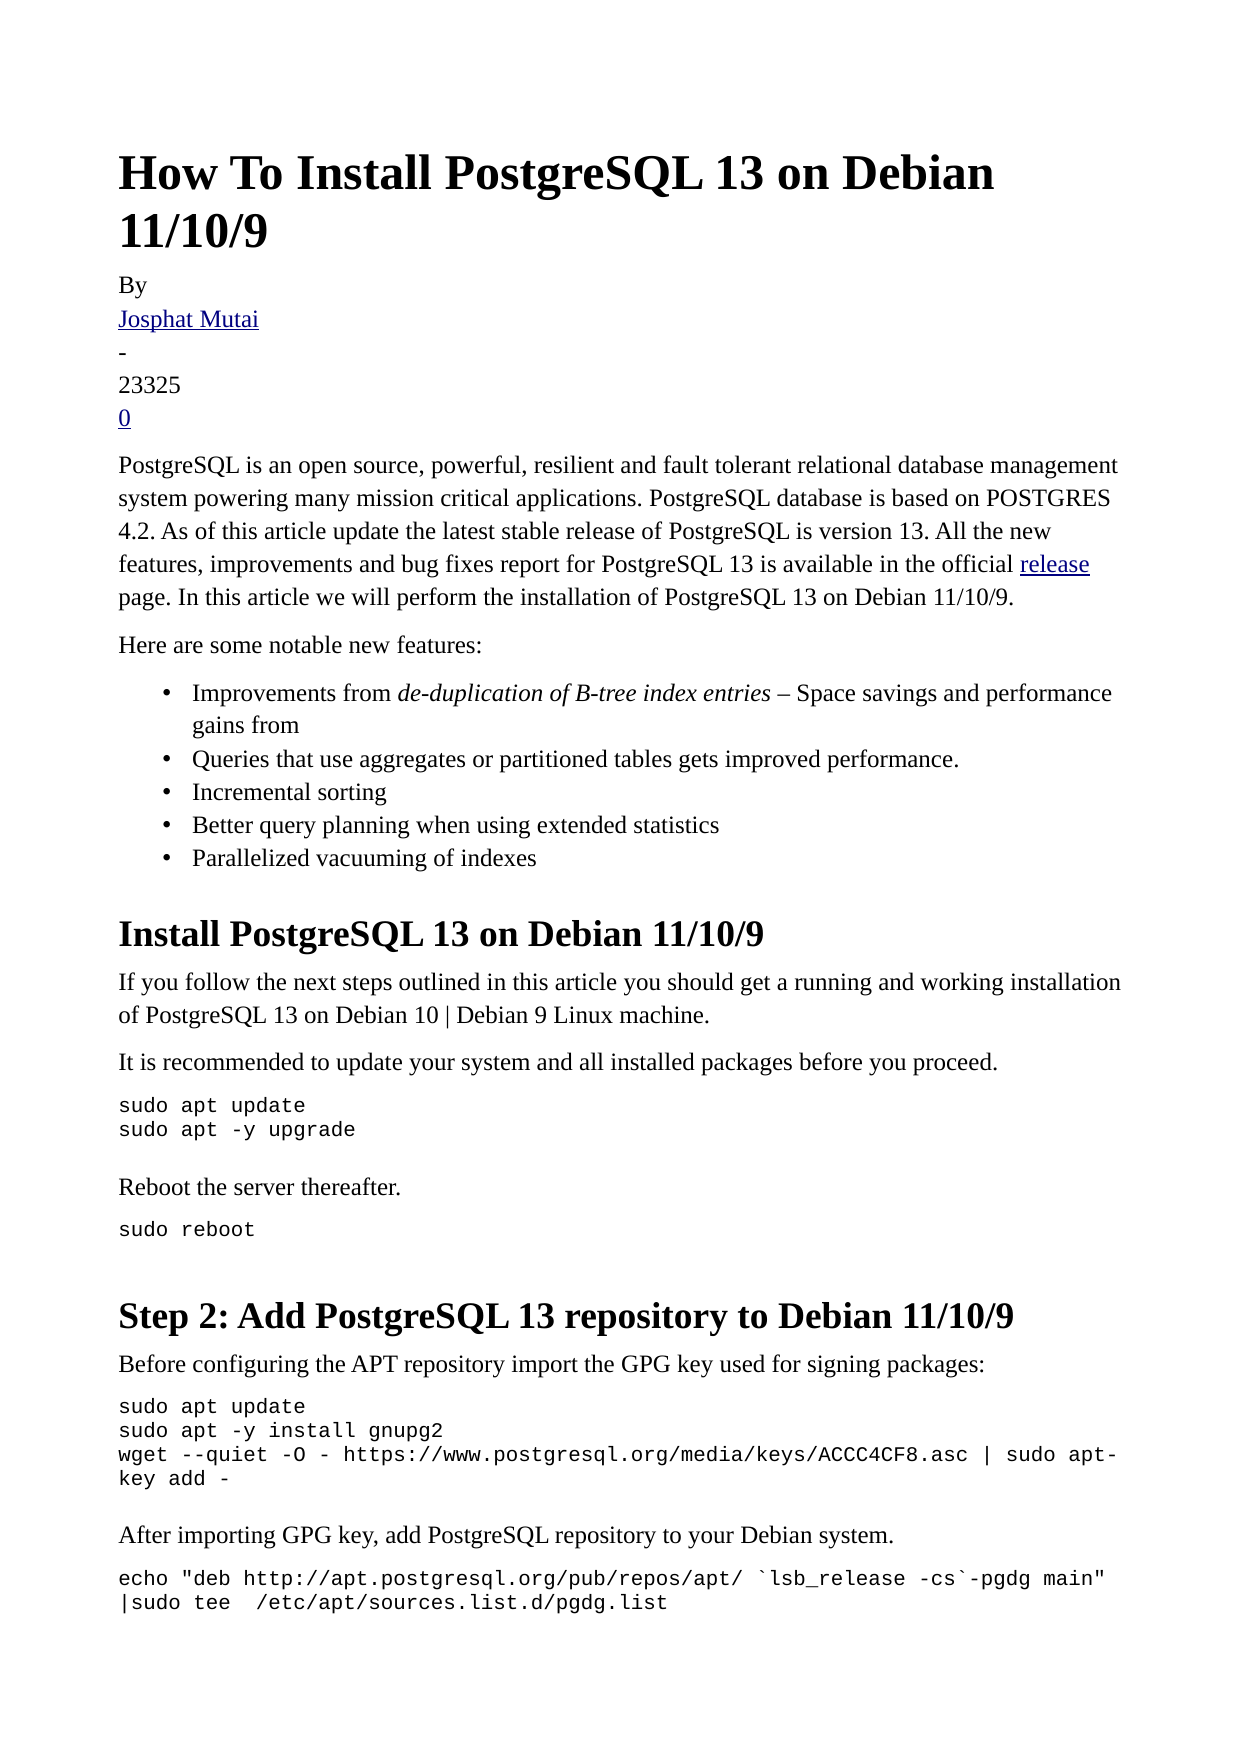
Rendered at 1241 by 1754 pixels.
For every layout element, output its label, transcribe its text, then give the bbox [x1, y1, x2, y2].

text It is recommended to update your system and all installed packages before you proceed. [118, 1047, 1122, 1076]
text sudo reboot [118, 1219, 1122, 1243]
list Queries that use aggregates or partitioned tables gets improved performance. [162, 744, 1122, 772]
list Incremental sorting [162, 777, 1122, 805]
text sudo apt update [118, 1397, 1122, 1420]
list Parallelized vacuuming of indexes [162, 843, 1122, 871]
text - [118, 337, 1122, 365]
text Here are some notable new features: [118, 630, 1122, 659]
text By [118, 271, 1122, 299]
text Josphat Mutai [118, 304, 1122, 332]
subtitle Step 2: Add PostgreSQL 13 repository to Debian 11/10/9 [118, 1293, 1122, 1336]
subtitle How To Install PostgreSQL 13 on Debian 11/10/9 [118, 143, 1122, 258]
text sudo apt update [118, 1095, 1122, 1119]
text echo "deb http://apt.postgresql.org/pub/repos/apt/ `lsb_release -cs`-pgdg main" |sudo tee /etc/apt/sources.list.d/pgdg.list [118, 1568, 1122, 1616]
text sudo apt -y install gnupg2 [118, 1420, 1122, 1444]
text sudo apt -y upgrade [118, 1119, 1122, 1142]
list Better query planning when using extended statistics [162, 810, 1122, 838]
text If you follow the next steps outlined in this article you should get a running and working installation of PostgreSQL 13 on Debian 10 | Debian 9 Linux machine. [118, 967, 1122, 1028]
subtitle Install PostgreSQL 13 on Debian 11/10/9 [118, 911, 1122, 954]
text After importing GPG key, add PostgreSQL repository to your Debian system. [118, 1521, 1122, 1549]
text 0 [118, 403, 1122, 431]
text Reboot the server thereafter. [118, 1172, 1122, 1201]
text PostgreSQL is an open source, powerful, resilient and fault tolerant relational database management system powering many mission critical applications. PostgreSQL database is based on POSTGRES 4.2. As of this article update the latest stable release of PostgreSQL is version 13. All the new features, improvements and bug fixes report for PostgreSQL 13 is available in the official release page. In this article we will perform the installation of PostgreSQL 13 on Debian 11/10/9. [118, 450, 1122, 611]
list Improvements from de-duplication of B-tree index entries – Space savings and performance gains from [162, 678, 1122, 739]
text wget --quiet -O - https://www.postgresql.org/media/keys/ACCC4CF8.asc | sudo apt-key add - [118, 1444, 1122, 1491]
text Before configuring the APT repository import the GPG key used for signing packages: [118, 1349, 1122, 1378]
text 23325 [118, 370, 1122, 398]
